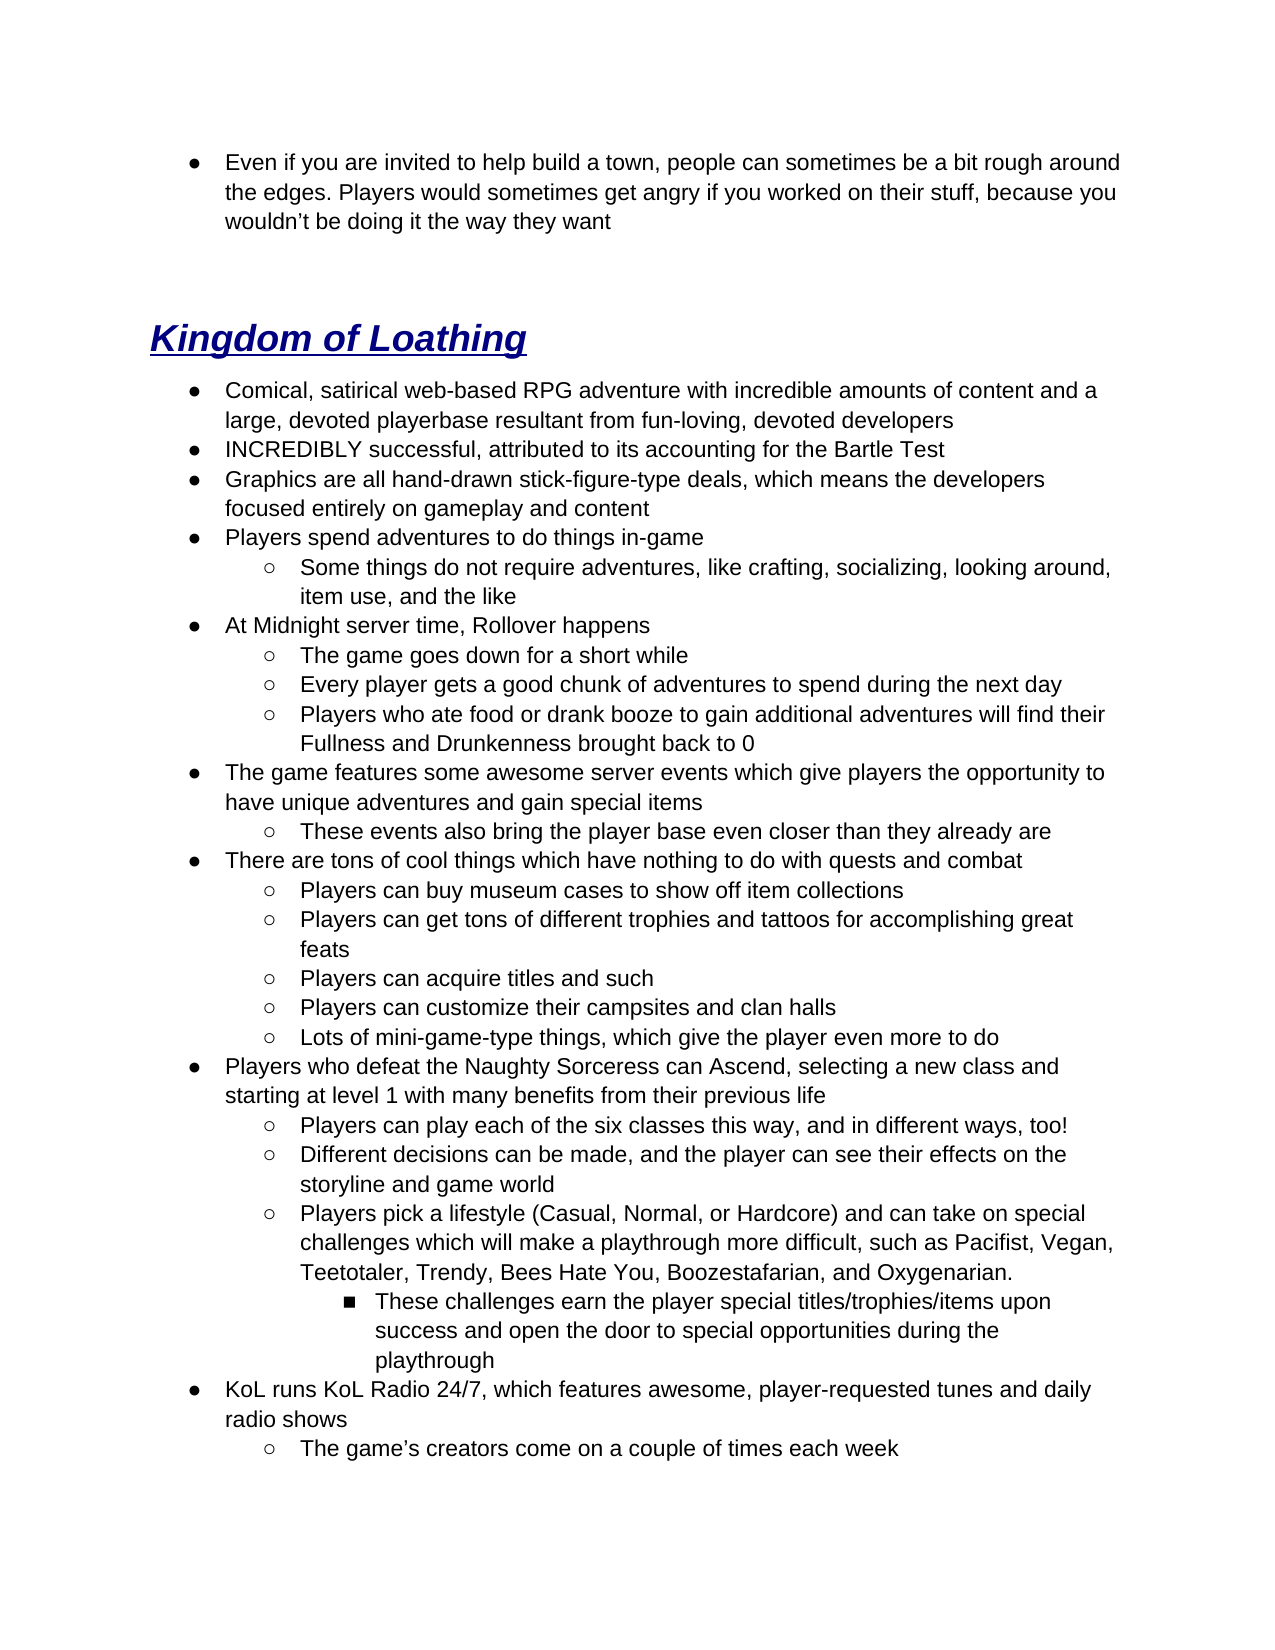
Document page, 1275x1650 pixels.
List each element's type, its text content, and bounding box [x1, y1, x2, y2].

list Players can buy museum cases to show off item collections [262, 877, 1125, 903]
list These challenges earn the player special titles/trophies/items upon success and open the door to special opportunities during the playthrough [150, 1289, 1125, 1373]
list The game goes down for a short while [262, 642, 1125, 668]
list Players can acquire titles and such [262, 966, 1125, 991]
list There are tons of cool things which have nothing to do with quests and combat [187, 848, 1125, 874]
list The game’s creators come on a couple of times each week [262, 1436, 1125, 1461]
list Comical, satirical web-based RPG adventure with incredible amounts of content and a large, devoted playerbase resultant from fun-loving, devoted developers [187, 378, 1125, 433]
list Players can play each of the six classes this way, and in different ways, too! [262, 1112, 1125, 1138]
list Players pick a lifestyle (Casual, Normal, or Hardcore) and can take on special challenges which will make a playthrough more difficult, such as Pacifist, Vegan, Teetotaler, Trendy, Bees Hate You, Boozestafarian, and Oxygenarian. [262, 1201, 1125, 1285]
list Some things do not require adventures, like crafting, socializing, looking around, item use, and the like [262, 554, 1125, 609]
list Players can get tons of different trophies and tattoos for accomplishing great feats [262, 907, 1125, 962]
subtitle Kingdom of Loathing [150, 317, 1125, 359]
list Graphics are all hand-drawn stick-figure-type deals, which means the developers focused entirely on gameplay and content [187, 466, 1125, 521]
list Players can customize their campsites and clan halls [262, 995, 1125, 1021]
list Even if you are invited to help build a town, people can sometimes be a bit rough around the edges. Players would sometimes get angry if you worked on their stuff, because you wouldn’t be doing it the way they want [187, 150, 1125, 234]
list The game features some awesome server events which give players the opportunity to have unique adventures and gain special items [187, 760, 1125, 815]
list Players who defeat the Naughty Sorceress can Ascend, selecting a new class and starting at level 1 with many benefits from their previous life [187, 1054, 1125, 1109]
list Players spend adventures to do things in-game [187, 525, 1125, 551]
list INCREDIBLY successful, attributed to its accounting for the Bartle Test [187, 437, 1125, 462]
list Players who ate food or drank booze to gain additional adventures will find their Fullness and Drunkenness brought back to 0 [262, 701, 1125, 756]
list Lots of mini-game-type things, which give the player even more to do [262, 1024, 1125, 1050]
list Different decisions can be made, and the player can see their effects on the storyline and game world [262, 1142, 1125, 1197]
list KoL runs KoL Radio 24/7, which features awesome, player-requested tunes and daily radio shows [187, 1377, 1125, 1432]
list These events also bring the player base even closer than they already are [262, 819, 1125, 844]
list At Midnight server time, Rollover happens [187, 613, 1125, 639]
list Every player gets a good chunk of adventures to spend during the next day [262, 672, 1125, 697]
